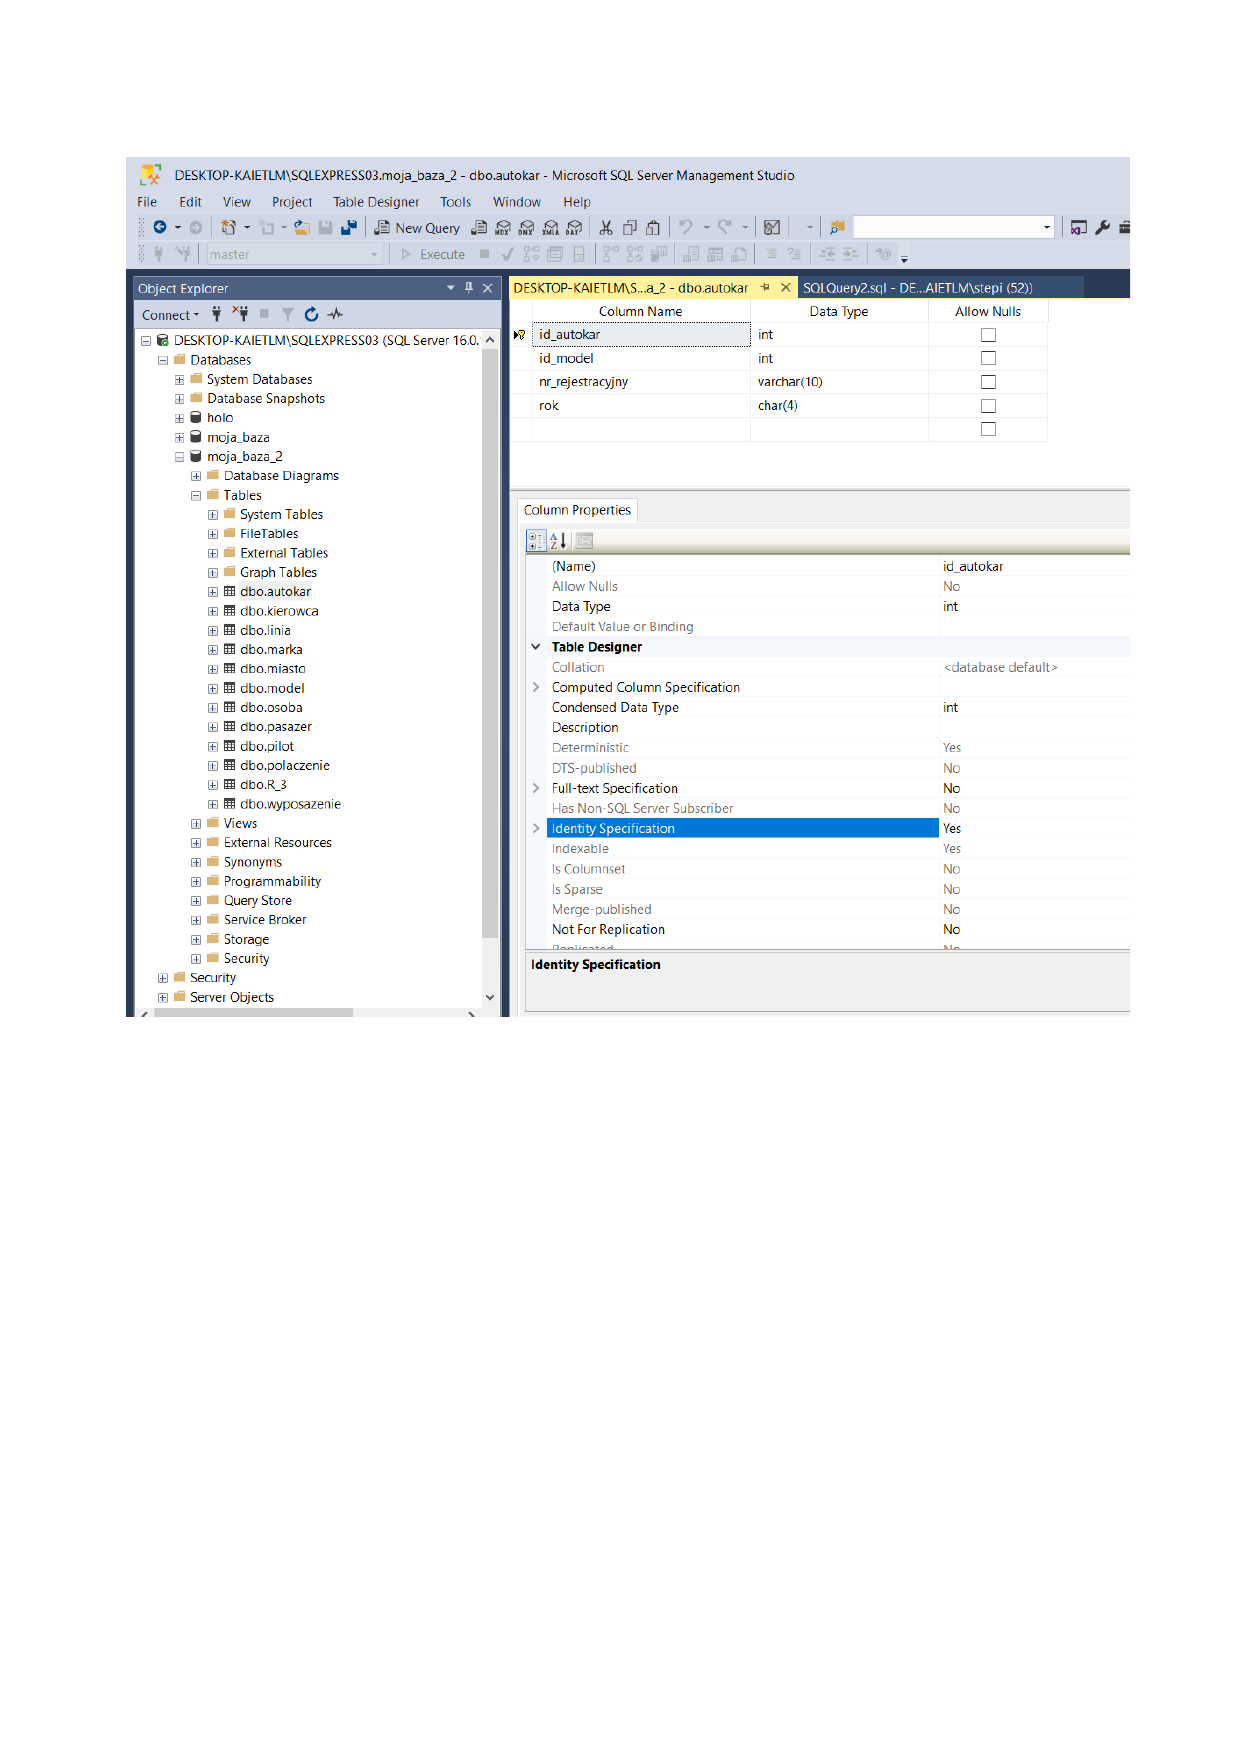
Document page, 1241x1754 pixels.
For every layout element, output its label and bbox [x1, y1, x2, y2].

picture [126, 157, 1130, 1017]
